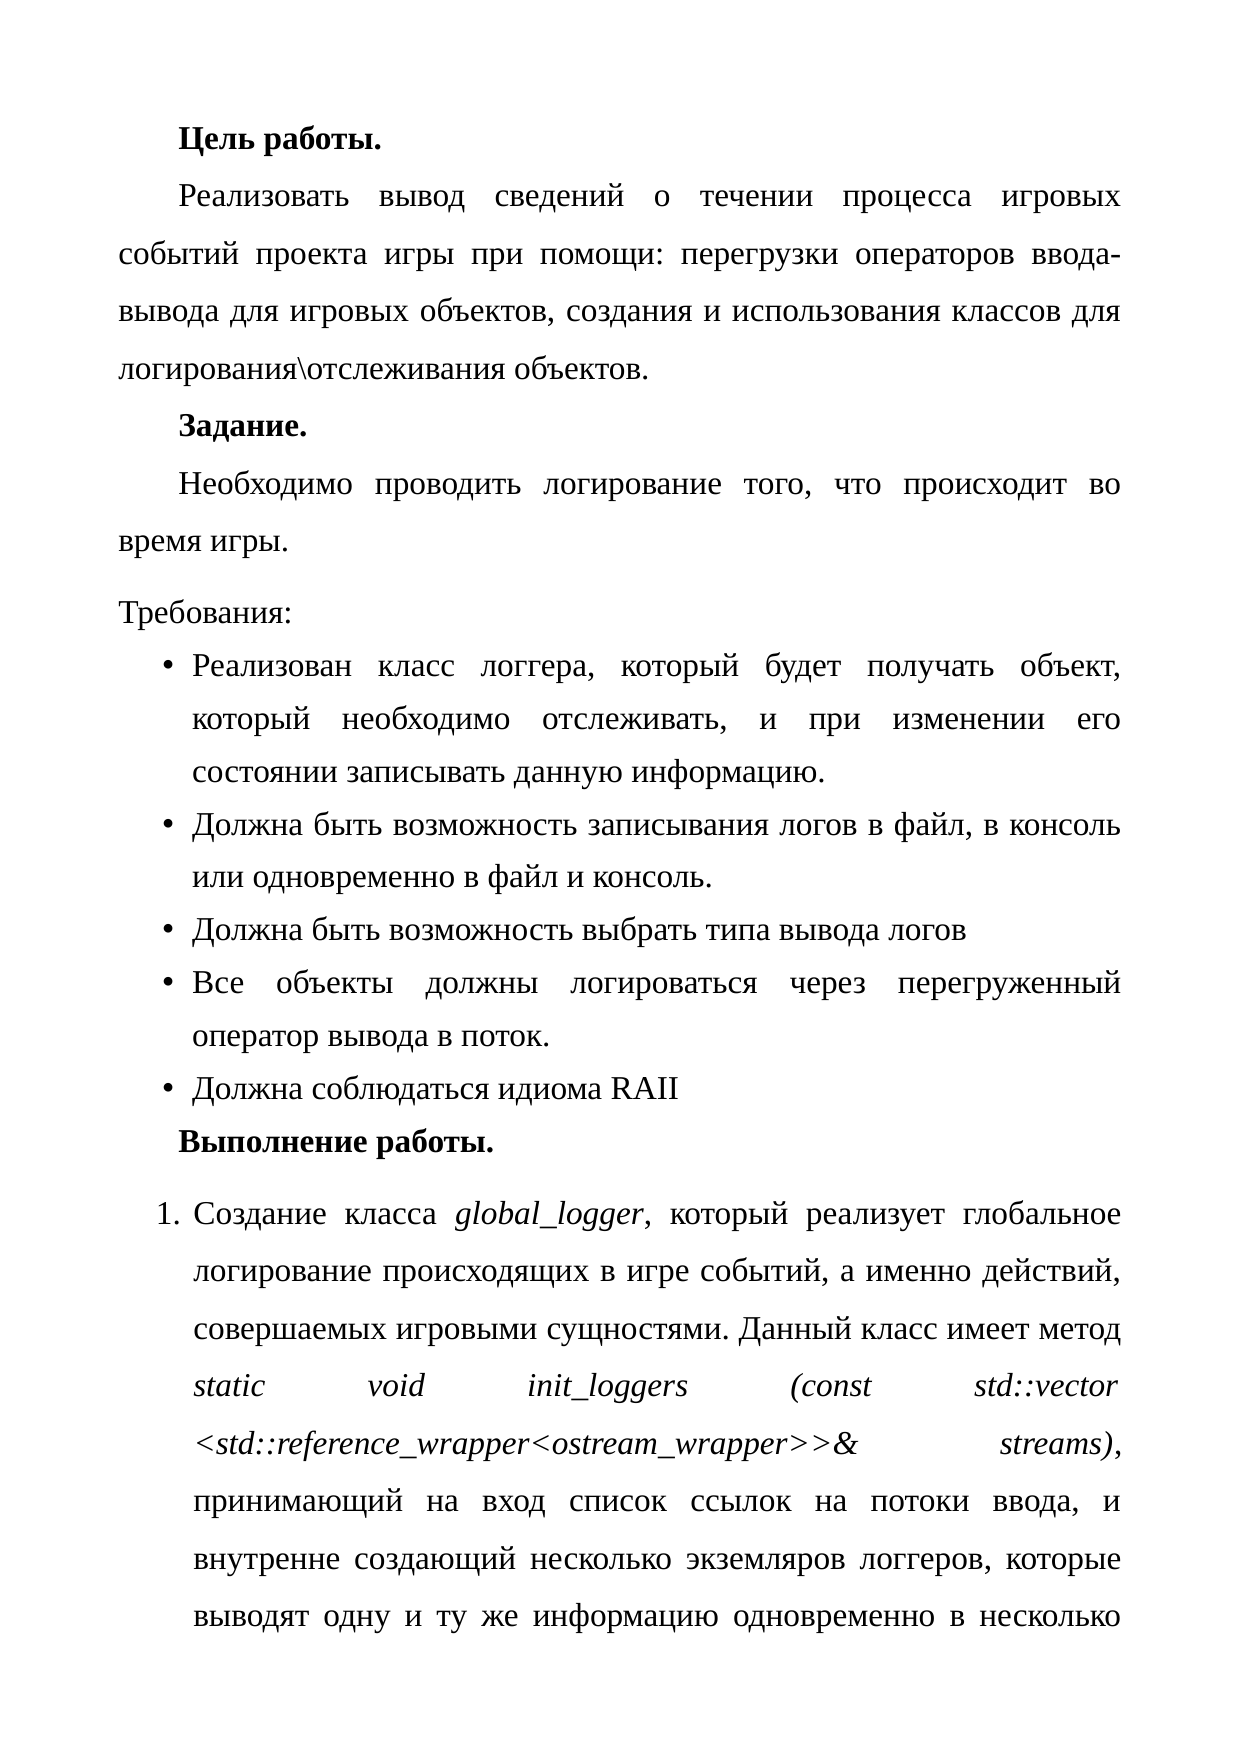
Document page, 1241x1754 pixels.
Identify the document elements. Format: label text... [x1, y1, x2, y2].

text Выполнение работы. [118, 1121, 1122, 1159]
list Все объекты должны логироваться через перегруженный оператор вывода в поток. [162, 962, 1122, 1053]
text Необходимо проводить логирование того, что происходит во время игры. [118, 463, 1122, 559]
list Должна быть возможность записывания логов в файл, в консоль или одновременно в файл и консоль. [162, 804, 1122, 895]
text Задание. [118, 406, 1122, 444]
list Реализован класс логгера, который будет получать объект, который необходимо отслеживать, и при изменении его состоянии записывать данную информацию. [162, 646, 1122, 789]
text Цель работы. [118, 118, 1122, 156]
list Создание класса global_logger, который реализует глобальное логирование происходящих в игре событий, а именно действий, совершаемых игровыми сущностями. Данный класс имеет метод static void init_loggers (const std::vector <std::reference_wrapper<ostream_wrapper>>& streams), принимающий на вход список ссылок на потоки ввода, и внутренне создающий несколько экземляров логгеров, которые выводят одну и ту же информацию одновременно в несколько [156, 1193, 1122, 1634]
list Должна соблюдаться идиома RAII [162, 1068, 1122, 1106]
text Реализовать вывод сведений о течении процесса игровых событий проекта игры при помощи: перегрузки операторов ввода-вывода для игровых объектов, создания и использования классов для логирования\отслеживания объектов. [118, 176, 1122, 386]
list Должна быть возможность выбрать типа вывода логов [162, 909, 1122, 948]
text Требования: [118, 593, 1122, 631]
